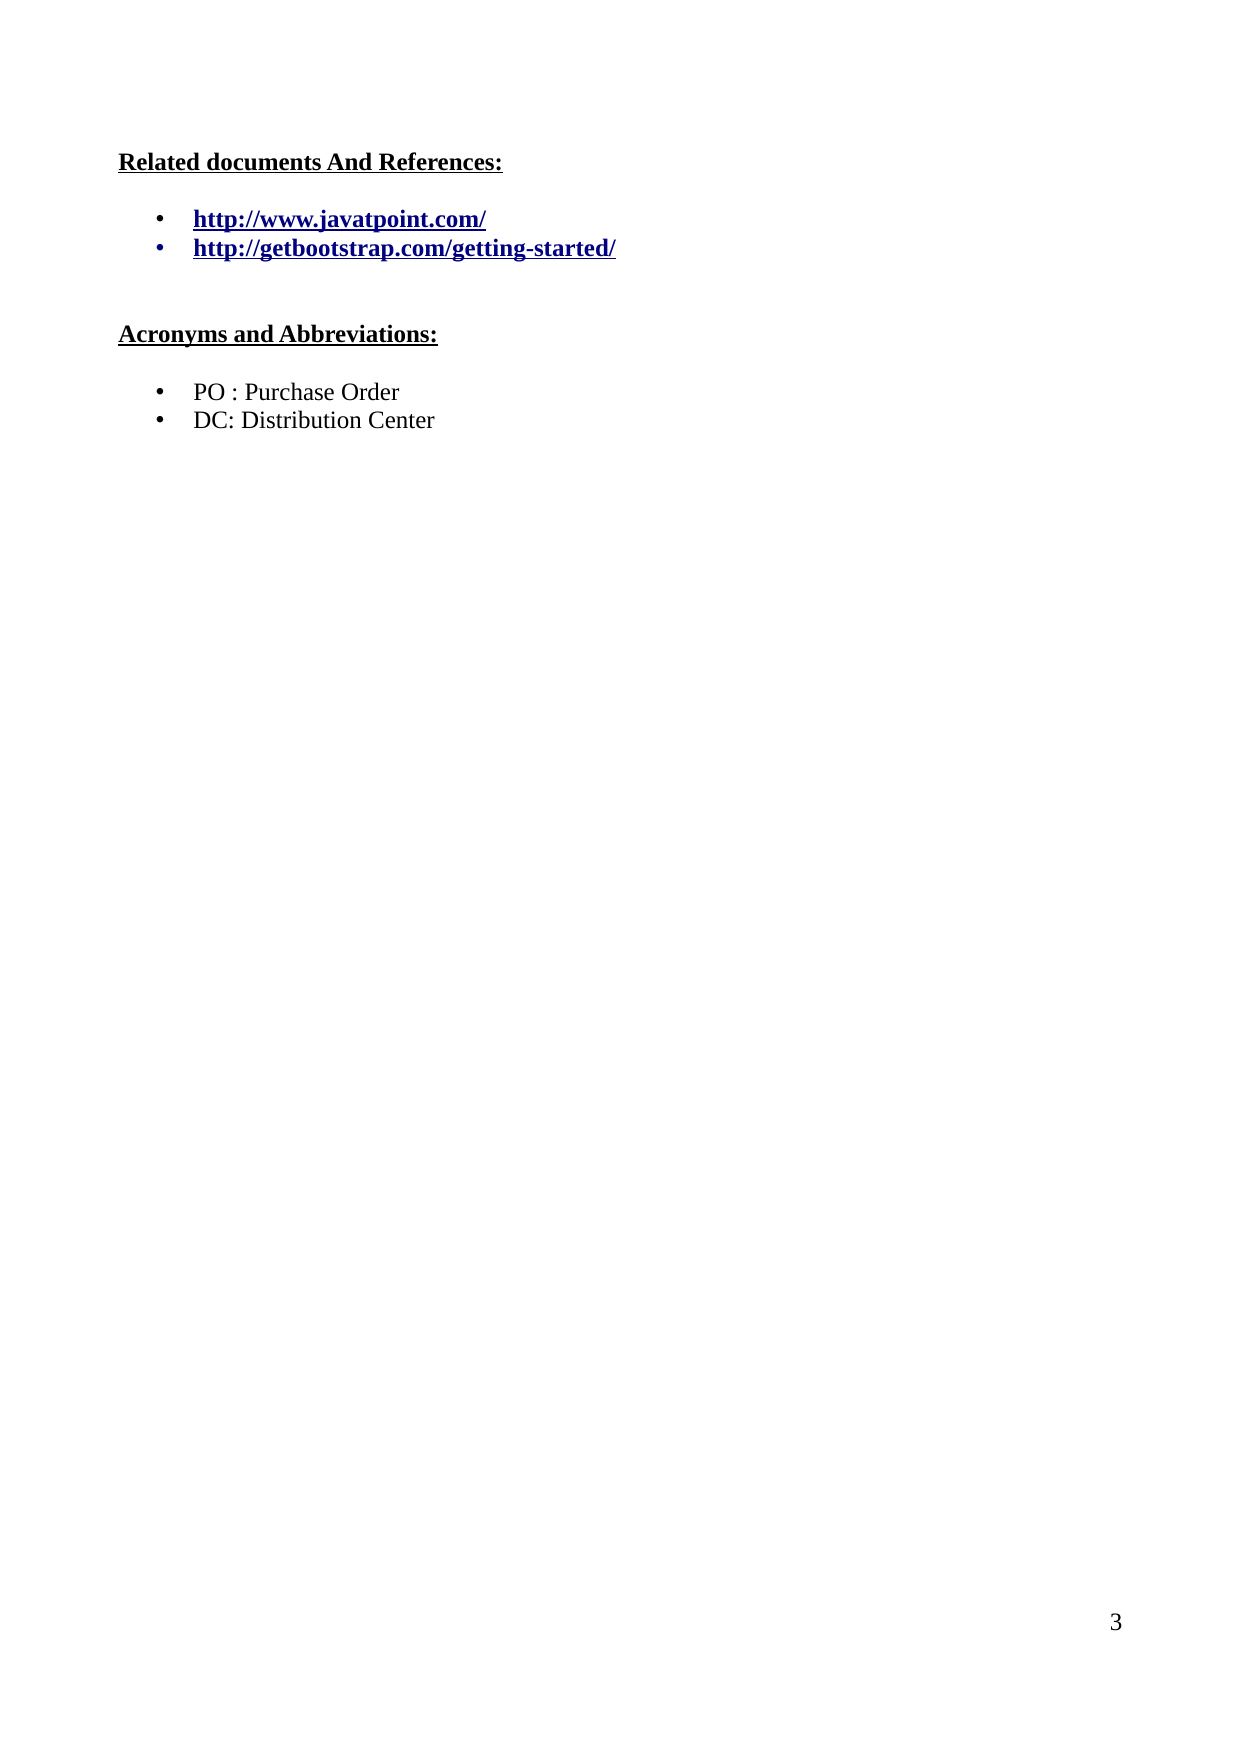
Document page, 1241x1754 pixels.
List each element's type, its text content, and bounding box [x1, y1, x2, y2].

text Related documents And References: [118, 147, 1122, 176]
list PO : Purchase Order [156, 377, 1122, 406]
list DC: Distribution Center [156, 406, 1122, 434]
list http://www.javatpoint.com/ [156, 204, 1122, 233]
text Acronyms and Abbreviations: [118, 319, 1122, 348]
list http://getbootstrap.com/getting-started/ [156, 233, 1122, 262]
